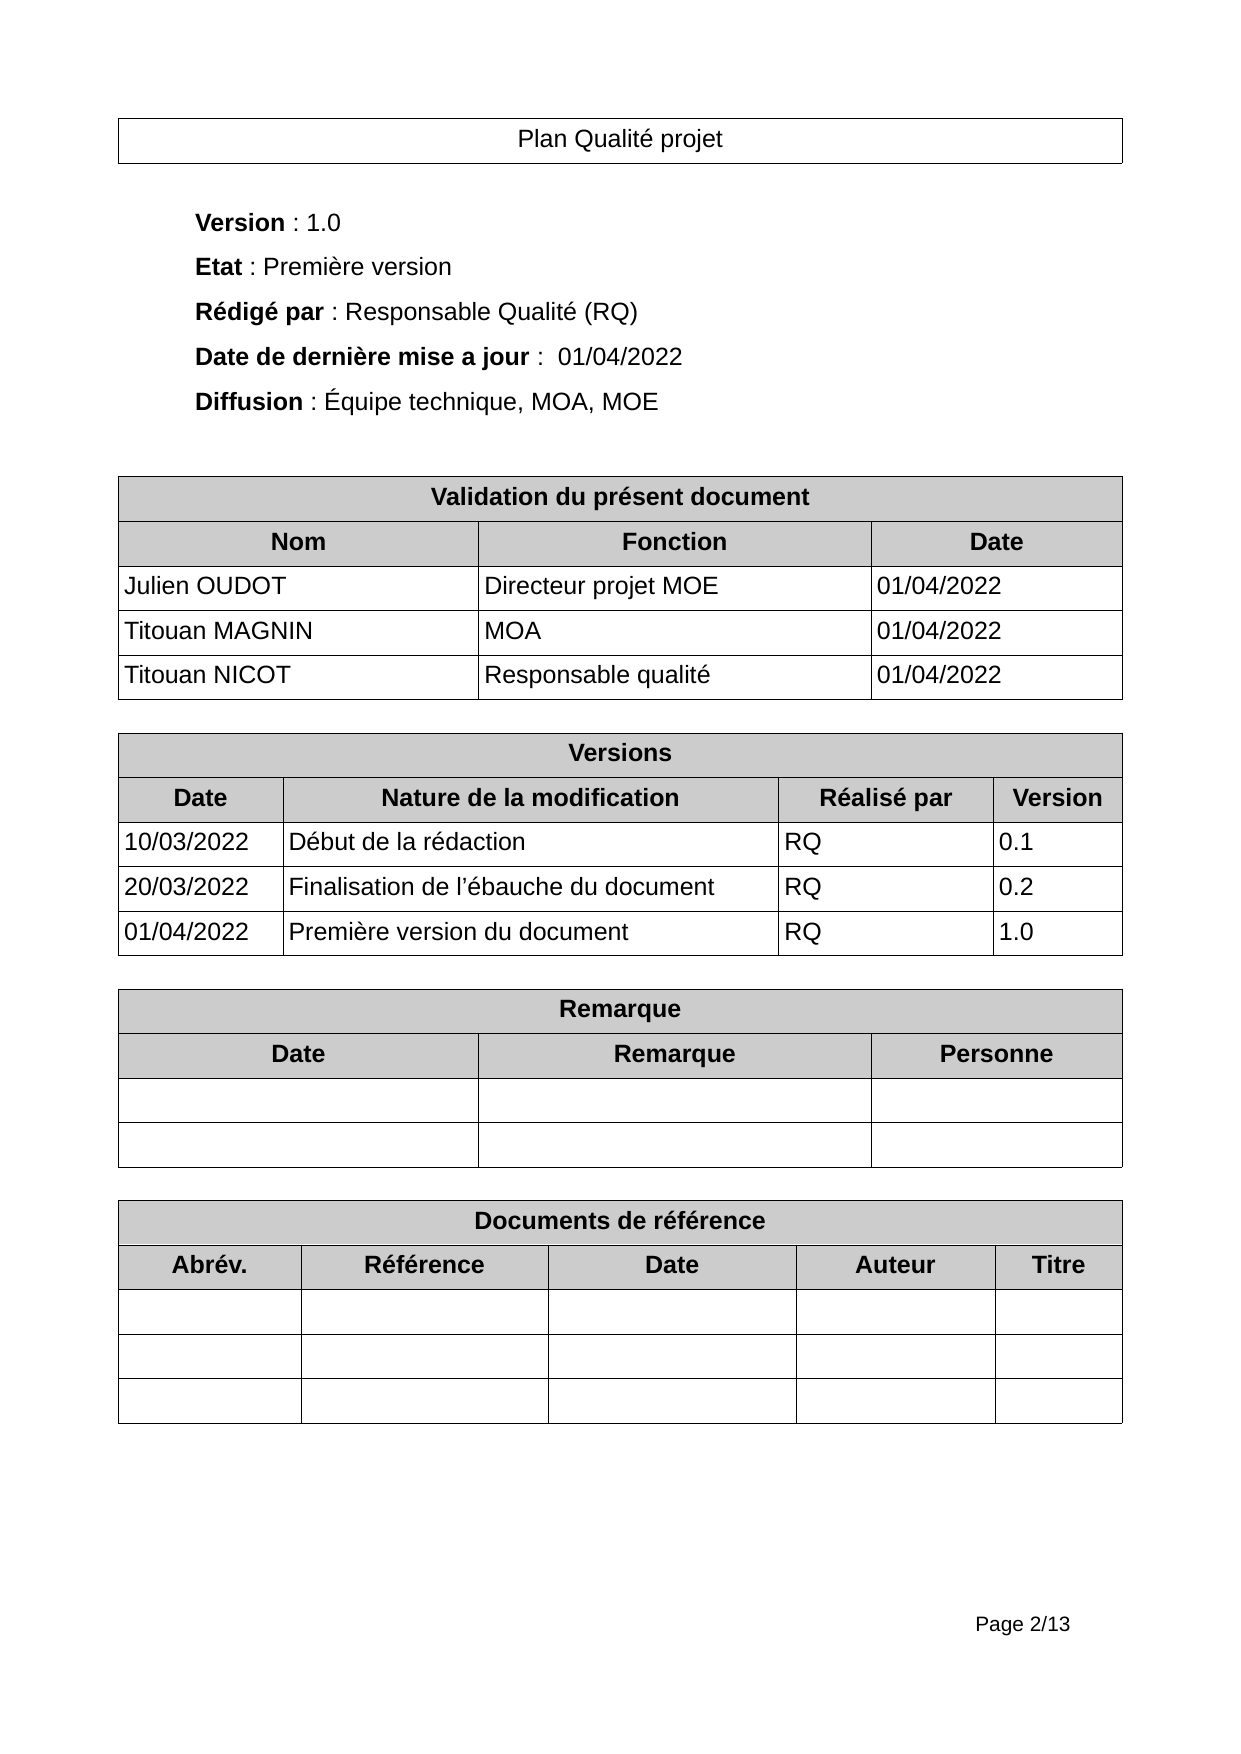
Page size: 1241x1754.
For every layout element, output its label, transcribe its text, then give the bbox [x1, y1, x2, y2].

table_cell [797, 1335, 995, 1378]
table_cell Nom [119, 522, 478, 566]
table_cell RQ [779, 912, 993, 955]
table_cell 10/03/2022 [119, 823, 283, 866]
text Diffusion : Équipe technique, MOA, MOE [118, 387, 1122, 416]
table_cell Julien OUDOT [119, 567, 478, 610]
table_cell 0.1 [994, 823, 1122, 866]
table_cell [549, 1379, 796, 1423]
table_cell 01/04/2022 [872, 567, 1122, 610]
text Rédigé par : Responsable Qualité (RQ) [118, 297, 1122, 326]
table_cell Première version du document [284, 912, 778, 955]
table_cell [549, 1335, 796, 1378]
table_cell Version [994, 778, 1122, 822]
table_cell Titouan MAGNIN [119, 611, 478, 655]
table_cell [996, 1379, 1122, 1423]
table_cell Titouan NICOT [119, 656, 478, 699]
table_cell 01/04/2022 [872, 611, 1122, 655]
table_cell Référence [302, 1246, 548, 1289]
table_cell Directeur projet MOE [479, 567, 871, 610]
table_cell [996, 1335, 1122, 1378]
table_cell RQ [779, 823, 993, 866]
table_cell [119, 1079, 478, 1122]
table_cell 20/03/2022 [119, 867, 283, 911]
table_cell [797, 1290, 995, 1334]
table_cell [302, 1335, 548, 1378]
table_cell [119, 1335, 301, 1378]
table_header Remarque [119, 990, 1122, 1033]
table_cell Responsable qualité [479, 656, 871, 699]
table_cell Personne [872, 1034, 1122, 1078]
table_cell 0.2 [994, 867, 1122, 911]
table_cell RQ [779, 867, 993, 911]
table_cell [119, 1379, 301, 1423]
table_header Plan Qualité projet [119, 119, 1122, 163]
table_cell Auteur [797, 1246, 995, 1289]
table_cell [119, 1123, 478, 1167]
table_cell Début de la rédaction [284, 823, 778, 866]
table_cell Nature de la modification [284, 778, 778, 822]
text Date de dernière mise a jour : 01/04/2022 [118, 342, 1122, 371]
table_cell [479, 1079, 871, 1122]
table_cell 1.0 [994, 912, 1122, 955]
table_cell [479, 1123, 871, 1167]
table_cell MOA [479, 611, 871, 655]
table_cell 01/04/2022 [872, 656, 1122, 699]
table_header Versions [119, 734, 1122, 777]
table_cell Date [549, 1246, 796, 1289]
table_cell Date [872, 522, 1122, 566]
table_cell Réalisé par [779, 778, 993, 822]
table_cell Fonction [479, 522, 871, 566]
table_cell [872, 1079, 1122, 1122]
table_cell [302, 1379, 548, 1423]
text Etat : Première version [118, 252, 1122, 281]
table_cell [302, 1290, 548, 1334]
table_cell Finalisation de l’ébauche du document [284, 867, 778, 911]
table_cell [549, 1290, 796, 1334]
table_cell Date [119, 778, 283, 822]
text Version : 1.0 [118, 208, 1122, 236]
table_cell Remarque [479, 1034, 871, 1078]
table_cell Date [119, 1034, 478, 1078]
table_cell [797, 1379, 995, 1423]
table_cell [119, 1290, 301, 1334]
table_cell Abrév. [119, 1246, 301, 1289]
table_cell 01/04/2022 [119, 912, 283, 955]
table_header Validation du présent document [119, 477, 1122, 521]
table_header Documents de référence [119, 1201, 1122, 1244]
table_cell [872, 1123, 1122, 1167]
table_cell [996, 1290, 1122, 1334]
table_cell Titre [996, 1246, 1122, 1289]
